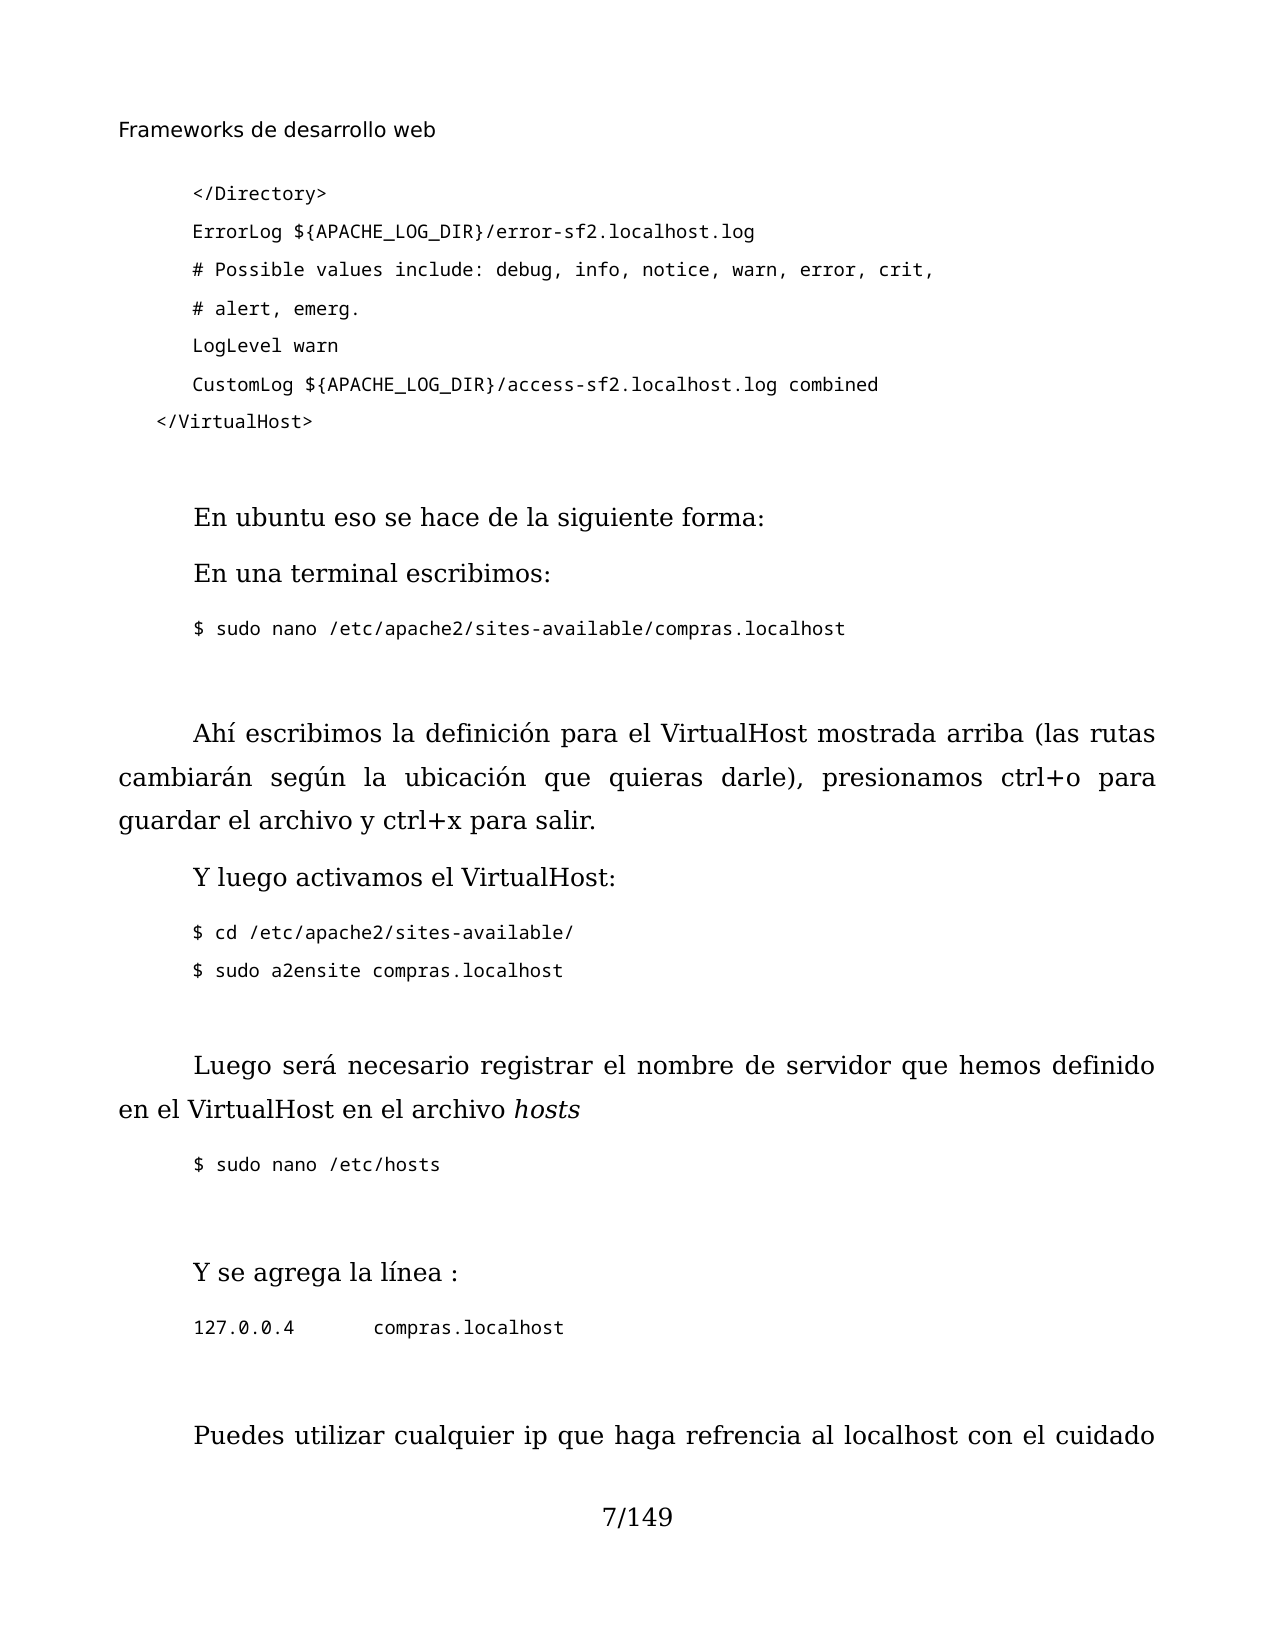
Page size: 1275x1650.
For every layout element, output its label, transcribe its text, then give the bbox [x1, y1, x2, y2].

text Puedes utilizar cualquier ip que haga refrencia al localhost con el cuidado [118, 1421, 1157, 1451]
text En una terminal escribimos: [118, 559, 1157, 588]
text Luego será necesario registrar el nombre de servidor que hemos definido en el VirtualHost en el archivo hosts [118, 1051, 1157, 1124]
text LogLevel warn [118, 333, 1157, 358]
text $ cd /etc/apache2/sites-available/ [118, 919, 1157, 944]
text CustomLog ${APACHE_LOG_DIR}/access-sf2.localhost.log combined [118, 371, 1157, 396]
text $ sudo nano /etc/apache2/sites-available/compras.localhost [118, 616, 1157, 641]
text $ sudo a2ensite compras.localhost [118, 957, 1157, 982]
text ErrorLog ${APACHE_LOG_DIR}/error-sf2.localhost.log [118, 219, 1157, 244]
text Ahí escribimos la definición para el VirtualHost mostrada arriba (las rutas cambiarán según la ubicación que quieras darle), presionamos ctrl+o para guardar el archivo y ctrl+x para salir. [118, 719, 1157, 836]
text # Possible values include: debug, info, notice, warn, error, crit, [118, 257, 1157, 282]
text Y luego activamos el VirtualHost: [118, 863, 1157, 892]
text $ sudo nano /etc/hosts [118, 1151, 1157, 1177]
text 127.0.0.4 compras.localhost [118, 1314, 1157, 1340]
text # alert, emerg. [118, 295, 1157, 320]
text </Directory> [118, 181, 1157, 206]
text En ubuntu eso se hace de la siguiente forma: [118, 503, 1157, 532]
text Y se agrega la línea : [118, 1258, 1157, 1287]
text </VirtualHost> [118, 409, 1157, 434]
